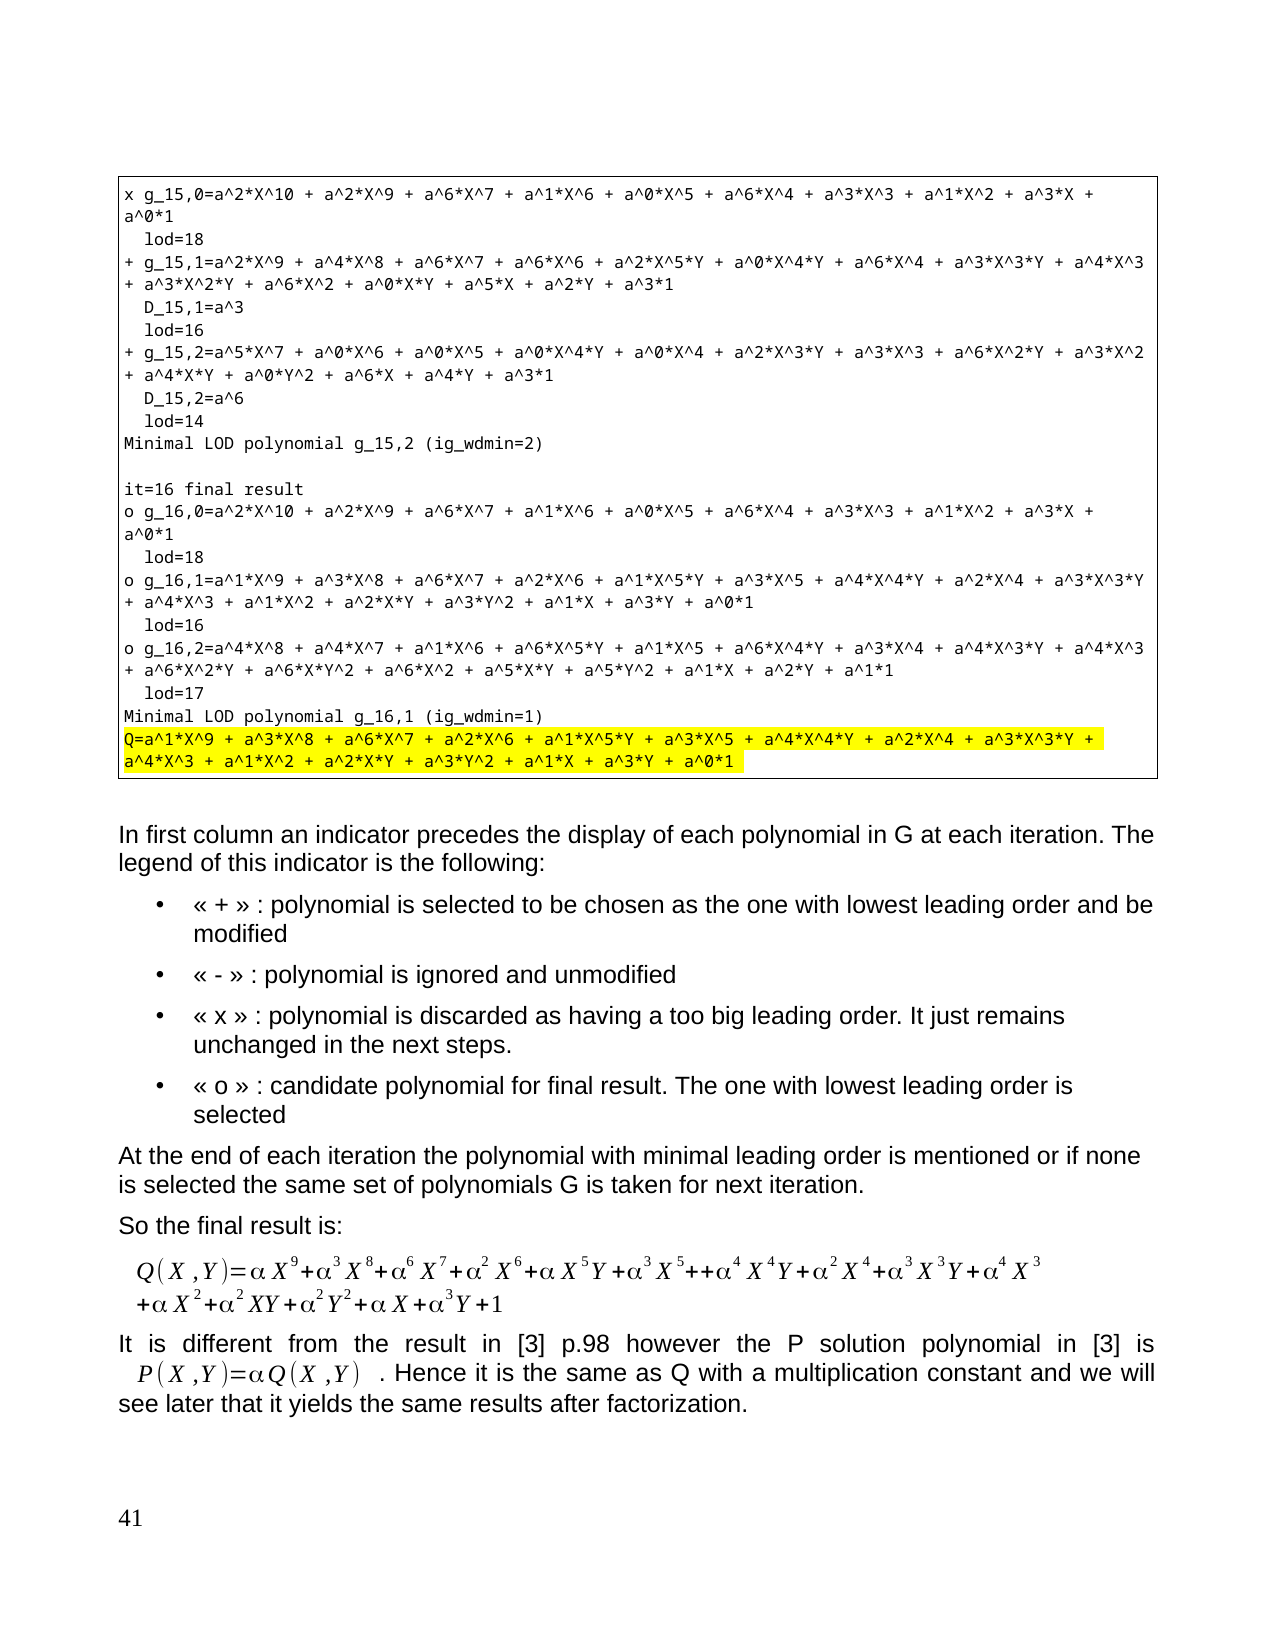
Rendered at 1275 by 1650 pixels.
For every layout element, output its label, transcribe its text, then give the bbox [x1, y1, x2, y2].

table_header x g_15,0=a^2*X^10 + a^2*X^9 + a^6*X^7 + a^1*X^6 + a^0*X^5 + a^6*X^4 + a^3*X^3 + a^1*X^2 + a^3*X + a^0*1 lod=18 + g_15,1=a^2*X^9 + a^4*X^8 + a^6*X^7 + a^6*X^6 + a^2*X^5*Y + a^0*X^4*Y + a^6*X^4 + a^3*X^3*Y + a^4*X^3 + a^3*X^2*Y + a^6*X^2 + a^0*X*Y + a^5*X + a^2*Y + a^3*1 D_15,1=a^3 lod=16 + g_15,2=a^5*X^7 + a^0*X^6 + a^0*X^5 + a^0*X^4*Y + a^0*X^4 + a^2*X^3*Y + a^3*X^3 + a^6*X^2*Y + a^3*X^2 + a^4*X*Y + a^0*Y^2 + a^6*X + a^4*Y + a^3*1 D_15,2=a^6 lod=14 Minimal LOD polynomial g_15,2 (ig_wdmin=2) it=16 final result o g_16,0=a^2*X^10 + a^2*X^9 + a^6*X^7 + a^1*X^6 + a^0*X^5 + a^6*X^4 + a^3*X^3 + a^1*X^2 + a^3*X + a^0*1 lod=18 o g_16,1=a^1*X^9 + a^3*X^8 + a^6*X^7 + a^2*X^6 + a^1*X^5*Y + a^3*X^5 + a^4*X^4*Y + a^2*X^4 + a^3*X^3*Y + a^4*X^3 + a^1*X^2 + a^2*X*Y + a^3*Y^2 + a^1*X + a^3*Y + a^0*1 lod=16 o g_16,2=a^4*X^8 + a^4*X^7 + a^1*X^6 + a^6*X^5*Y + a^1*X^5 + a^6*X^4*Y + a^3*X^4 + a^4*X^3*Y + a^4*X^3 + a^6*X^2*Y + a^6*X*Y^2 + a^6*X^2 + a^5*X*Y + a^5*Y^2 + a^1*X + a^2*Y + a^1*1 lod=17 Minimal LOD polynomial g_16,1 (ig_wdmin=1) Q=a^1*X^9 + a^3*X^8 + a^6*X^7 + a^2*X^6 + a^1*X^5*Y + a^3*X^5 + a^4*X^4*Y + a^2*X^4 + a^3*X^3*Y + a^4*X^3 + a^1*X^2 + a^2*X*Y + a^3*Y^2 + a^1*X + a^3*Y + a^0*1 [119, 177, 1157, 778]
list « - » : polynomial is ignored and unmodified [156, 960, 1157, 989]
text In first column an indicator precedes the display of each polynomial in G at each iteration. The legend of this indicator is the following: [118, 820, 1157, 877]
text At the end of each iteration the polynomial with minimal leading order is mentioned or if none is selected the same set of polynomials G is taken for next iteration. [118, 1141, 1157, 1199]
text So the final result is: [118, 1211, 1157, 1240]
list « x » : polynomial is discarded as having a too big leading order. It just remains unchanged in the next steps. [156, 1001, 1157, 1059]
list « + » : polynomial is selected to be chosen as the one with lowest leading order and be modified [156, 890, 1157, 947]
text It is different from the result in [3] p.98 however the P solution polynomial in [3] is . Hence it is the same as Q with a multiplication constant and we will see later that it yields the same results after factorization. [118, 1329, 1157, 1417]
list « o » : candidate polynomial for final result. The one with lowest leading order is selected [156, 1071, 1157, 1129]
